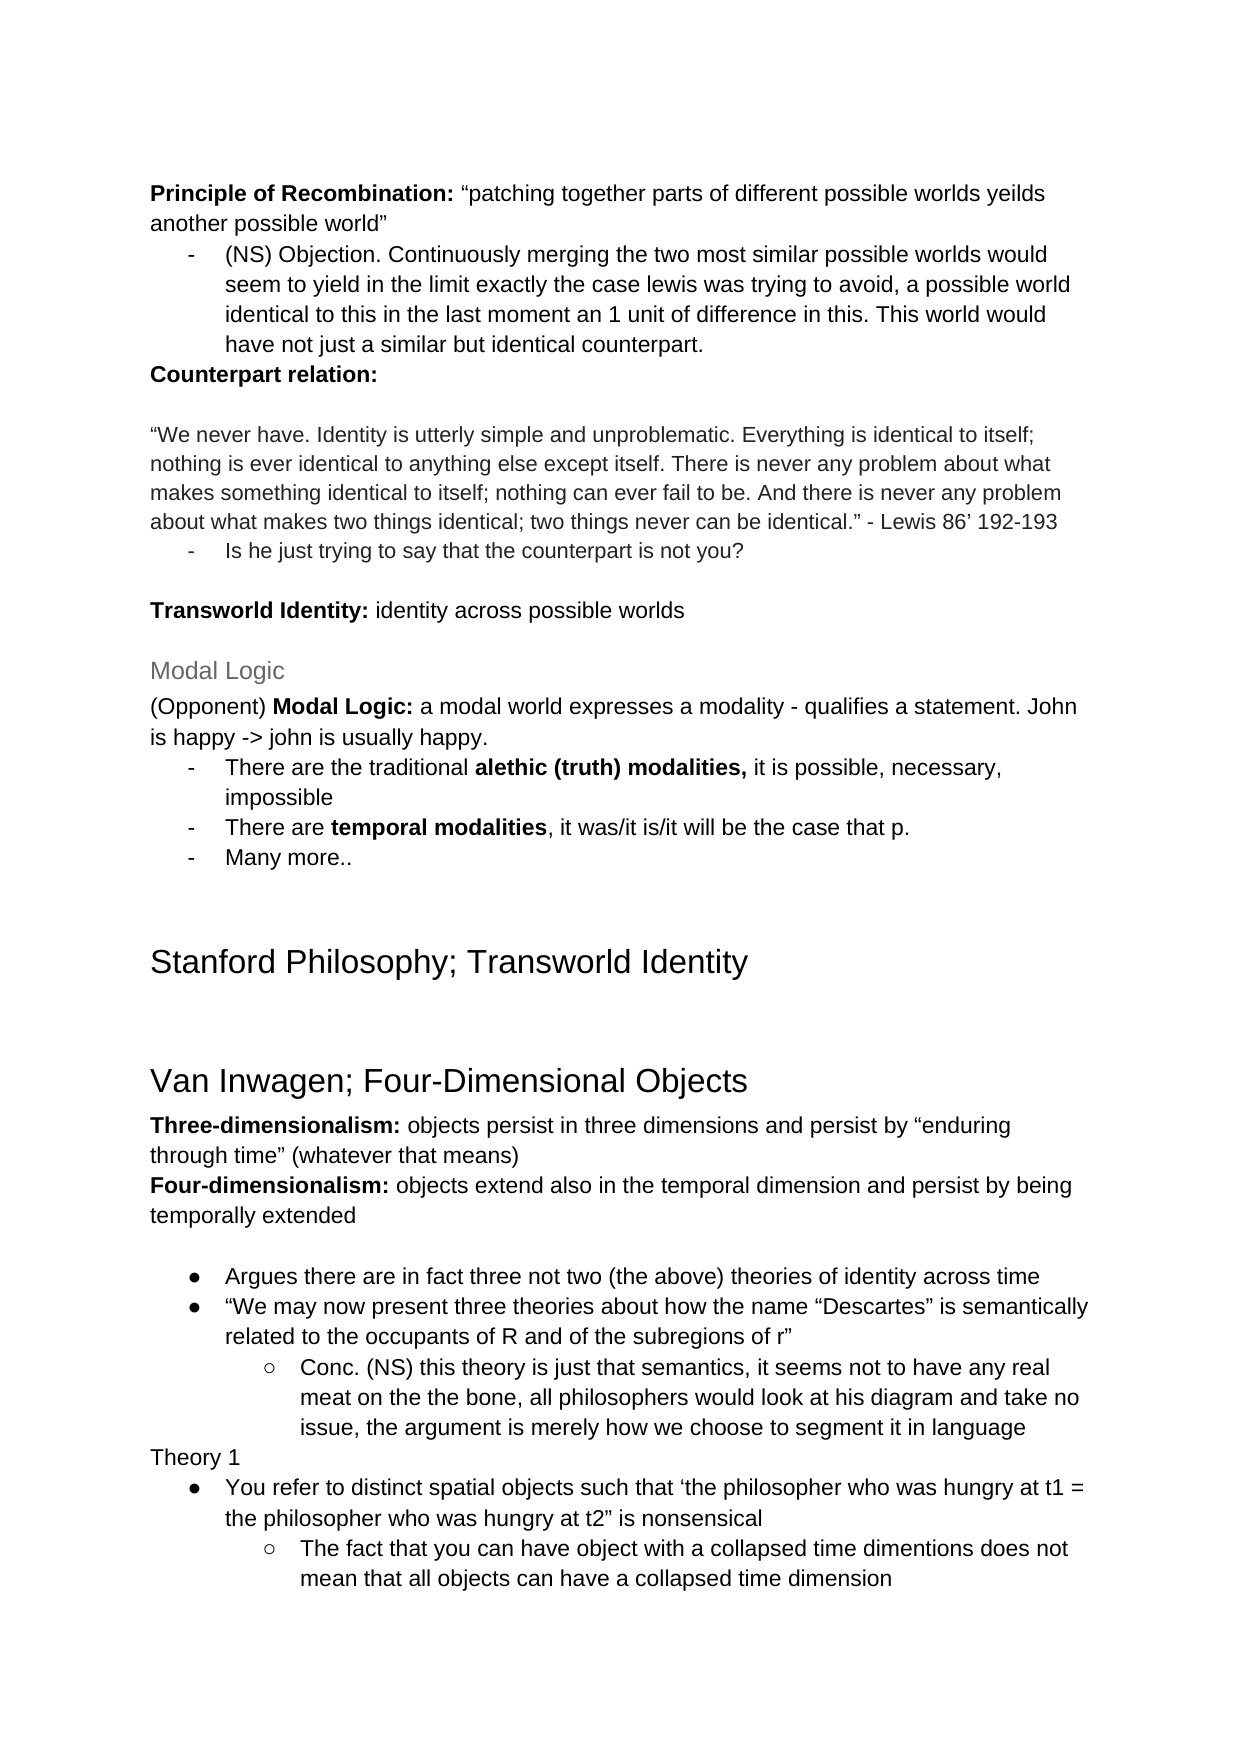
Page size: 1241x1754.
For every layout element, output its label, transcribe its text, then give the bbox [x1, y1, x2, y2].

list Is he just trying to say that the counterpart is not you? [187, 538, 1090, 563]
text Counterpart relation: [150, 361, 1090, 388]
text “We never have. Identity is utterly simple and unproblematic. Everything is identical to itself; nothing is ever identical to anything else except itself. There is never any problem about what makes something identical to itself; nothing can ever fail to be. And there is never any problem about what makes two things identical; two things never can be identical.” - Lewis 86’ 192-193 [150, 422, 1090, 534]
list You refer to distinct spatial objects such that ‘the philosopher who was hungry at t1 = the philosopher who was hungry at t2” is nonsensical [187, 1474, 1090, 1531]
text Four-dimensionalism: objects extend also in the temporal dimension and persist by being temporally extended [150, 1172, 1090, 1229]
text Transworld Identity: identity across possible worlds [150, 597, 1090, 623]
subtitle Van Inwagen; Four-Dimensional Objects [150, 1061, 1090, 1099]
list There are temporal modalities, it was/it is/it will be the case that p. [187, 814, 1090, 841]
text Three-dimensionalism: objects persist in three dimensions and persist by “enduring through time” (whatever that means) [150, 1112, 1090, 1168]
subtitle Stanford Philosophy; Transworld Identity [150, 942, 1090, 981]
subtitle Modal Logic [150, 656, 1090, 685]
text Theory 1 [150, 1444, 1090, 1471]
list Conc. (NS) this theory is just that semantics, it seems not to have any real meat on the the bone, all philosophers would look at his diagram and take no issue, the argument is merely how we choose to segment it in language [262, 1353, 1090, 1440]
list Many more.. [187, 844, 1090, 871]
list (NS) Objection. Continuously merging the two most similar possible worlds would seem to yield in the limit exactly the case lewis was trying to avoid, a possible world identical to this in the last moment an 1 unit of difference in this. This world would have not just a similar but identical counterpart. [187, 241, 1090, 358]
list “We may now present three theories about how the name “Descartes” is semantically related to the occupants of R and of the subregions of r” [187, 1293, 1090, 1350]
list Argues there are in fact three not two (the above) theories of identity across time [187, 1263, 1090, 1289]
list The fact that you can have object with a collapsed time dimentions does not mean that all objects can have a collapsed time dimension [262, 1535, 1090, 1591]
text Principle of Recombination: “patching together parts of different possible worlds yeilds another possible world” [150, 180, 1090, 237]
text (Opponent) Modal Logic: a modal world expresses a modality - qualifies a statement. John is happy -> john is usually happy. [150, 693, 1090, 750]
list There are the traditional alethic (truth) modalities, it is possible, necessary, impossible [187, 754, 1090, 810]
